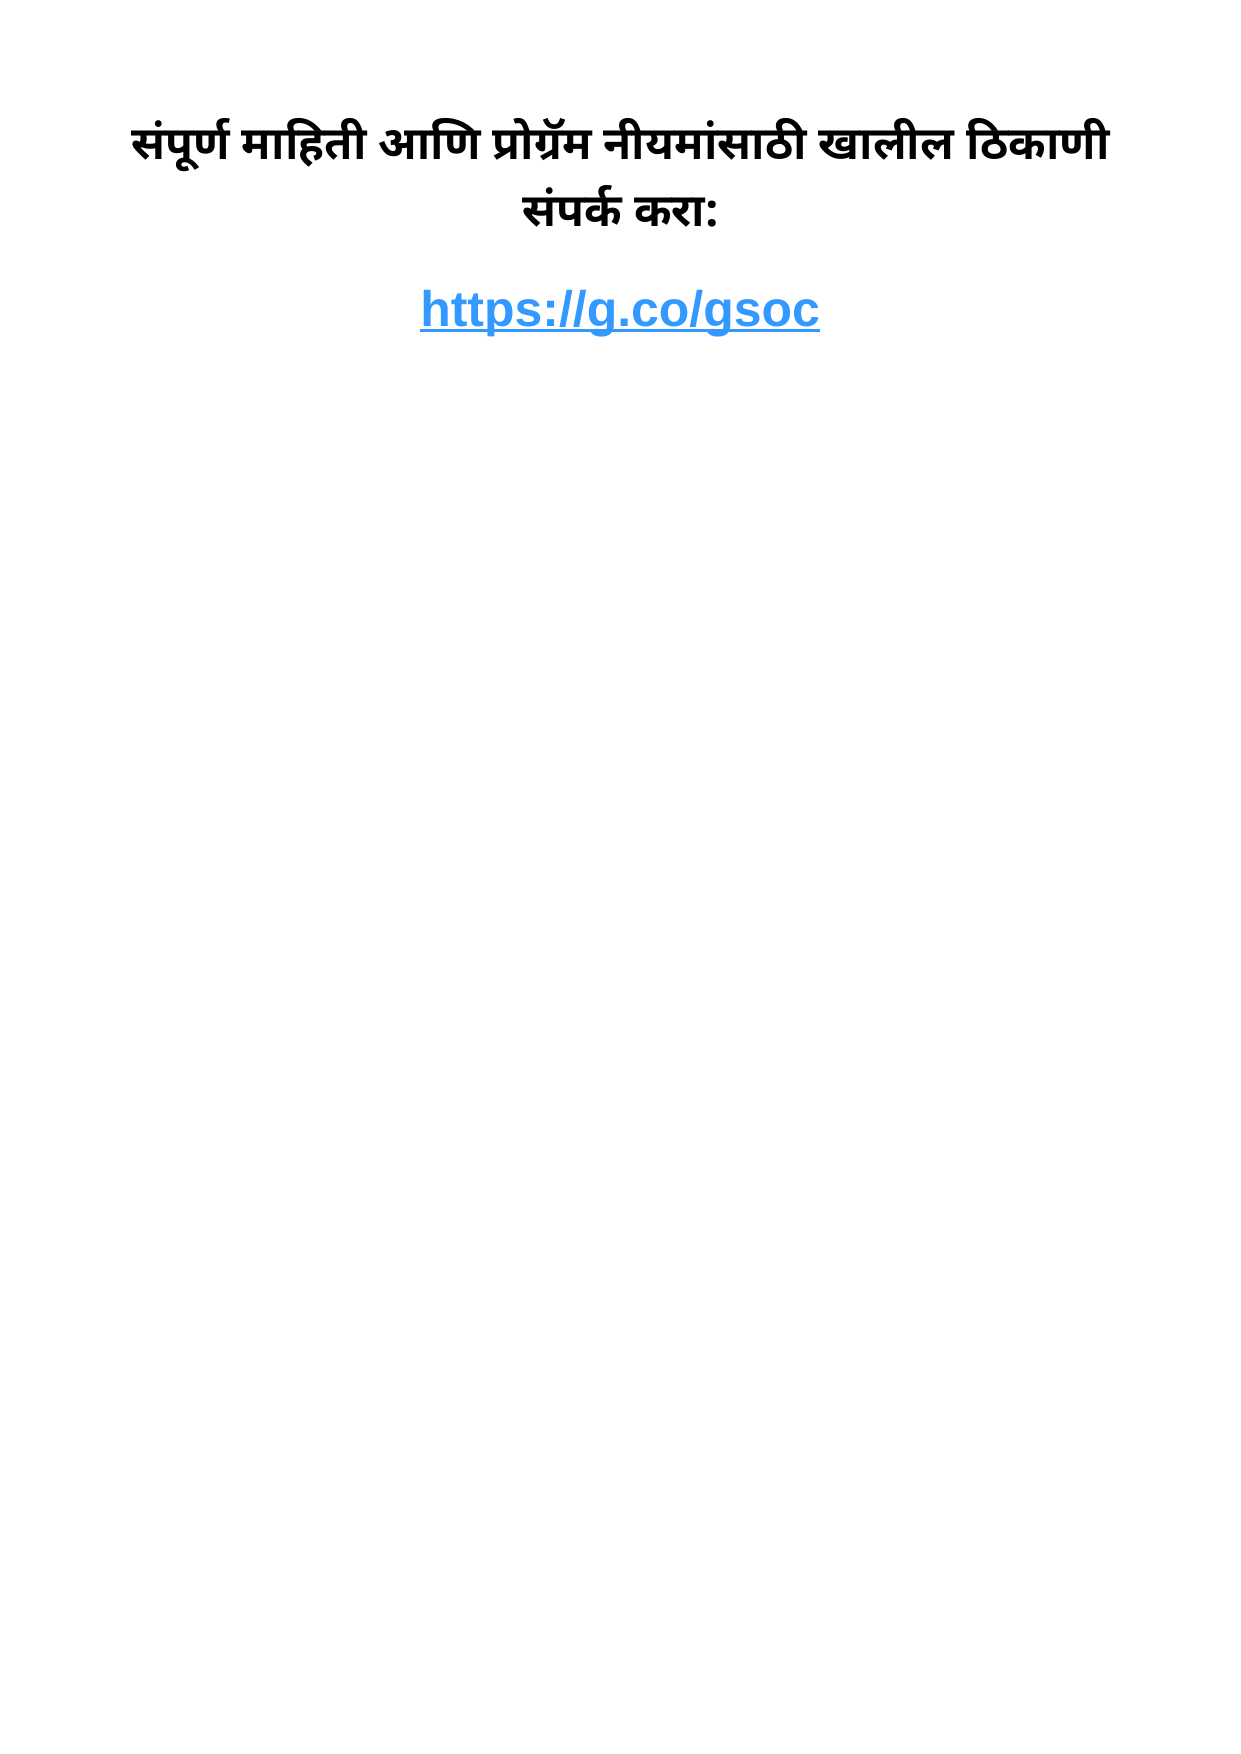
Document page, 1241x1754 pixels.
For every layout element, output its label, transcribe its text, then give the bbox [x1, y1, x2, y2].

text https://g.co/gsoc [118, 279, 1122, 337]
text संपूर्ण माहिती आणि प्रोग्रॅम नीयमांसाठी खालील ठिकाणी संपर्क करा: [118, 118, 1122, 246]
